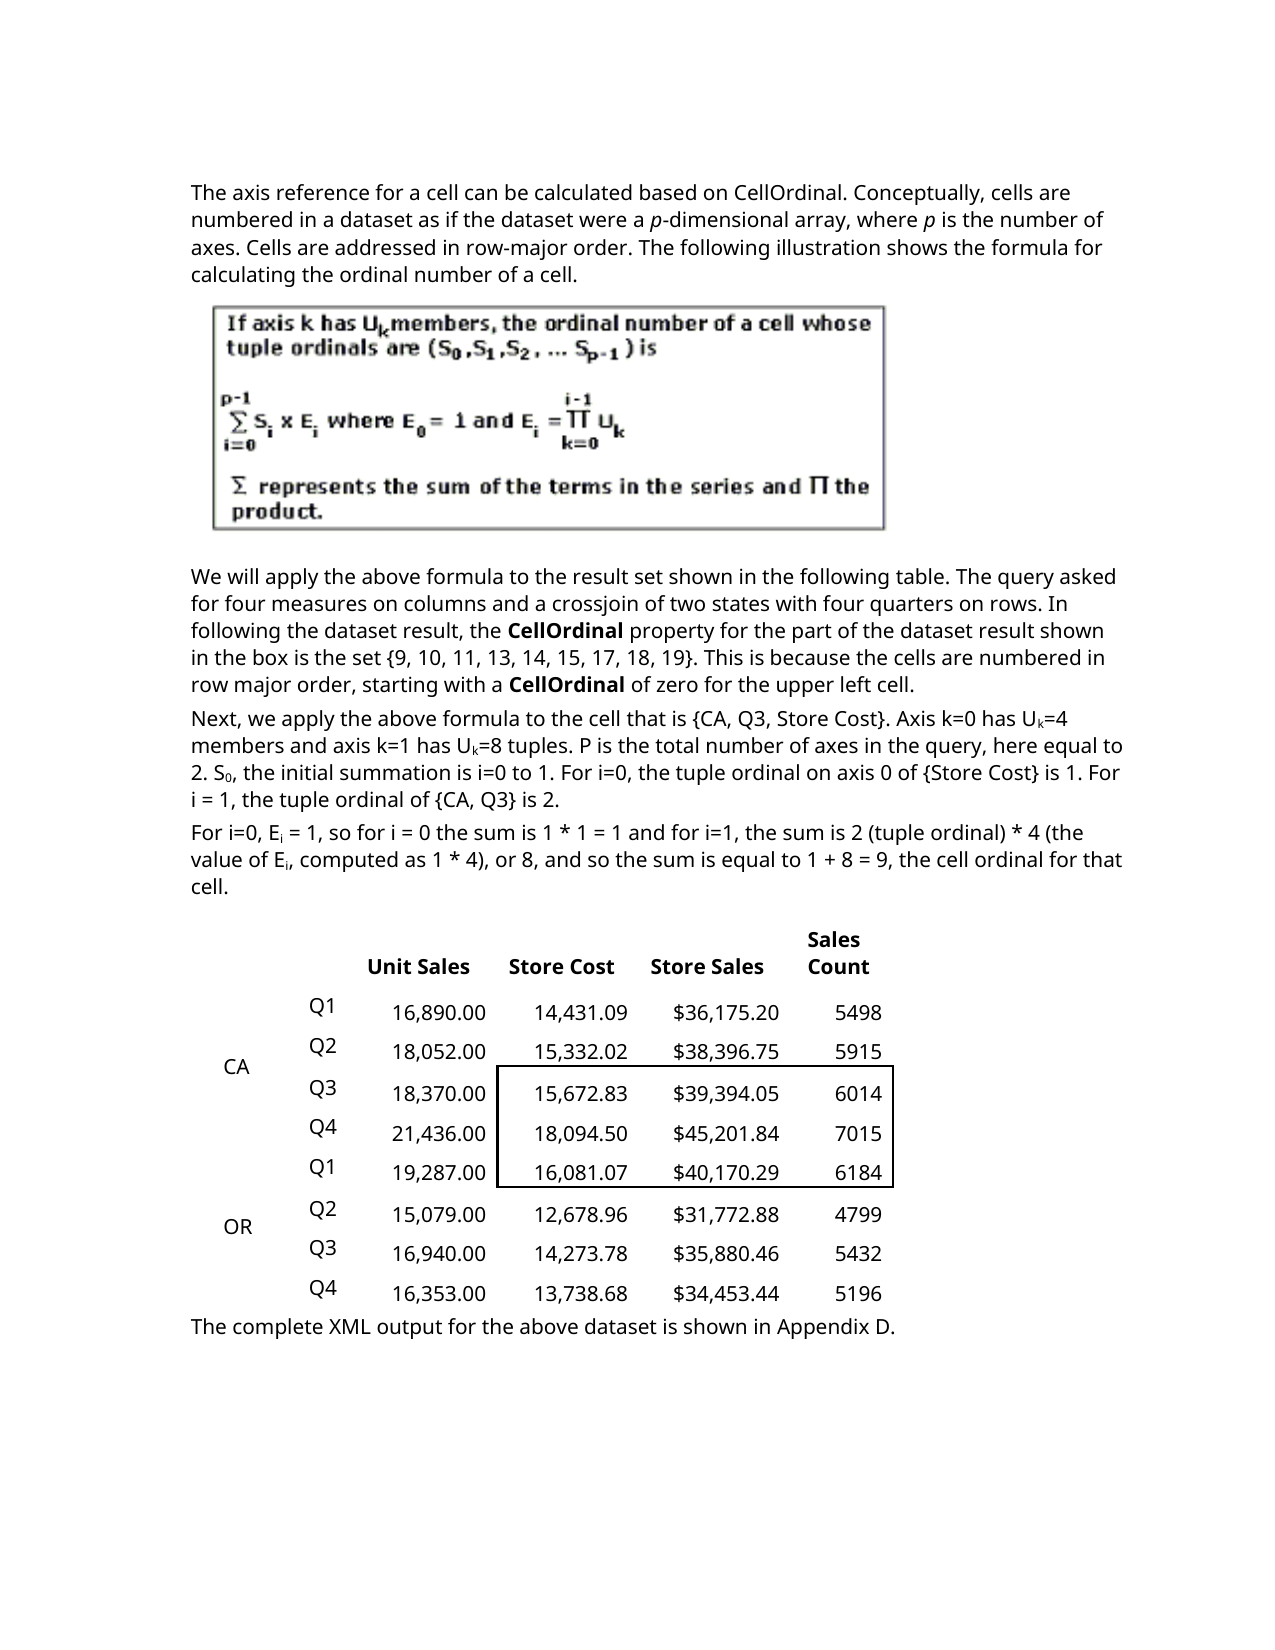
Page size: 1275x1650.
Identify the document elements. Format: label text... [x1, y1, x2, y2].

table_cell 21,436.00 [356, 1107, 496, 1146]
table_cell $38,396.75 [639, 1026, 796, 1065]
table_cell 6184 [796, 1146, 892, 1186]
text We will apply the above formula to the result set shown in the following table. The query asked for four measures on columns and a crossjoin of two states with four quarters on rows. In following the dataset result, the CellOrdinal property for the part of the dataset result shown in the box is the set {9, 10, 11, 13, 14, 15, 17, 18, 19}. This is because the cells are numbered in row major order, starting with a CellOrdinal of zero for the upper left cell. [191, 563, 1128, 698]
table_cell $34,453.44 [639, 1267, 796, 1307]
table_header Sales Count [796, 906, 893, 986]
table_cell 18,370.00 [356, 1065, 496, 1107]
table_cell 18,094.50 [499, 1107, 639, 1146]
table_cell 16,353.00 [356, 1267, 497, 1307]
text The axis reference for a cell can be calculated based on CellOrdinal. Conceptually, cells are numbered in a dataset as if the dataset were a p-dimensional array, where p is the number of axes. Cells are addressed in row-major order. The following illustration shows the formula for calculating the ordinal number of a cell. [191, 179, 1128, 287]
table_header Store Cost [498, 906, 639, 986]
table_cell $31,772.88 [639, 1188, 796, 1228]
table_cell 7015 [796, 1107, 892, 1146]
table_cell Q1 [281, 1146, 356, 1186]
table_cell 14,431.09 [498, 986, 639, 1026]
table_cell OR [179, 1146, 281, 1307]
table_header Store Sales [639, 906, 796, 986]
table_cell 18,052.00 [356, 1026, 497, 1065]
table_cell CA [179, 986, 281, 1146]
table_cell $40,170.29 [639, 1146, 796, 1186]
table_cell $45,201.84 [639, 1107, 796, 1146]
table_cell Q4 [281, 1107, 356, 1146]
table_header Unit Sales [356, 906, 497, 986]
table_cell 16,081.07 [499, 1146, 639, 1186]
table_cell $36,175.20 [639, 986, 796, 1026]
table_cell 15,079.00 [356, 1186, 497, 1228]
text For i=0, Ei = 1, so for i = 0 the sum is 1 * 1 = 1 and for i=1, the sum is 2 (tuple ordinal) * 4 (the value of Ei, computed as 1 * 4), or 8, and so the sum is equal to 1 + 8 = 9, the cell ordinal for that cell. [191, 819, 1128, 900]
table_header [179, 906, 356, 986]
table_cell 16,940.00 [356, 1228, 497, 1267]
table_cell Q4 [281, 1267, 356, 1307]
table_cell 19,287.00 [356, 1146, 496, 1186]
table_cell 14,273.78 [498, 1228, 639, 1267]
table_cell 5196 [796, 1267, 893, 1307]
table_cell 6014 [796, 1067, 892, 1107]
table_cell 12,678.96 [498, 1188, 639, 1228]
table_cell Q1 [281, 986, 356, 1026]
text The complete XML output for the above dataset is shown in Appendix D. [191, 1313, 1128, 1340]
table_cell Q2 [281, 1026, 356, 1065]
table_cell Q3 [281, 1228, 356, 1267]
table_cell 13,738.68 [498, 1267, 639, 1307]
table_cell $35,880.46 [639, 1228, 796, 1267]
text Next, we apply the above formula to the cell that is {CA, Q3, Store Cost}. Axis k=0 has Uk=4 members and axis k=1 has Uk=8 tuples. P is the total number of axes in the query, here equal to 2. S0, the initial summation is i=0 to 1. For i=0, the tuple ordinal on axis 0 of {Store Cost} is 1. For i = 1, the tuple ordinal of {CA, Q3} is 2. [191, 704, 1128, 813]
table_cell $39,394.05 [639, 1067, 796, 1107]
picture [207, 302, 889, 535]
table_cell Q3 [281, 1065, 356, 1107]
table_cell 16,890.00 [356, 986, 497, 1026]
table_cell 15,672.83 [499, 1067, 639, 1107]
table_cell 5498 [796, 986, 893, 1026]
table_cell 4799 [796, 1188, 893, 1228]
table_cell 15,332.02 [498, 1026, 639, 1065]
table_cell Q2 [281, 1186, 356, 1228]
table_cell 5432 [796, 1228, 893, 1267]
table_cell 5915 [796, 1026, 893, 1065]
